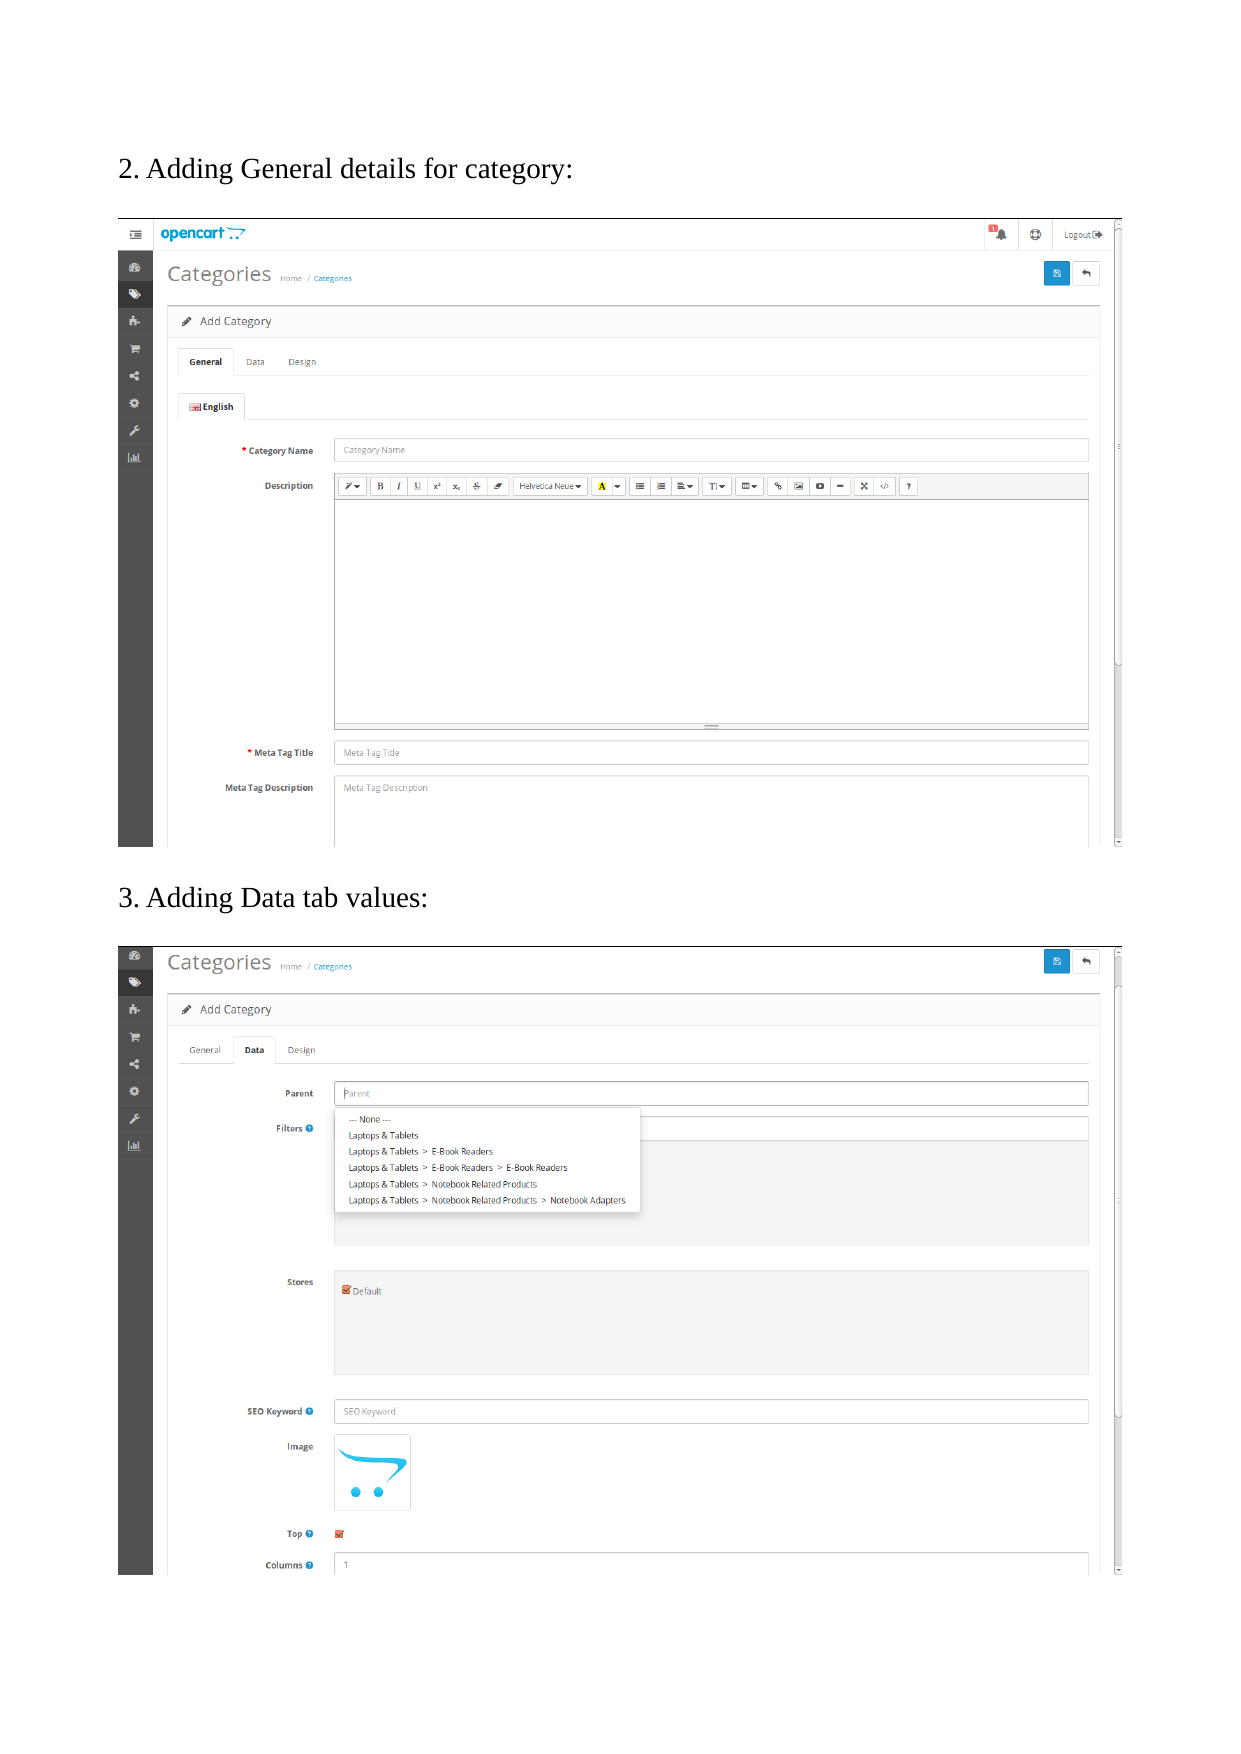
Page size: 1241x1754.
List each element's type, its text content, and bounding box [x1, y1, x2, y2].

picture [118, 218, 1123, 847]
picture [118, 946, 1123, 1575]
text 3. Adding Data tab values: [118, 880, 1122, 913]
text 2. Adding General details for category: [118, 152, 1122, 185]
